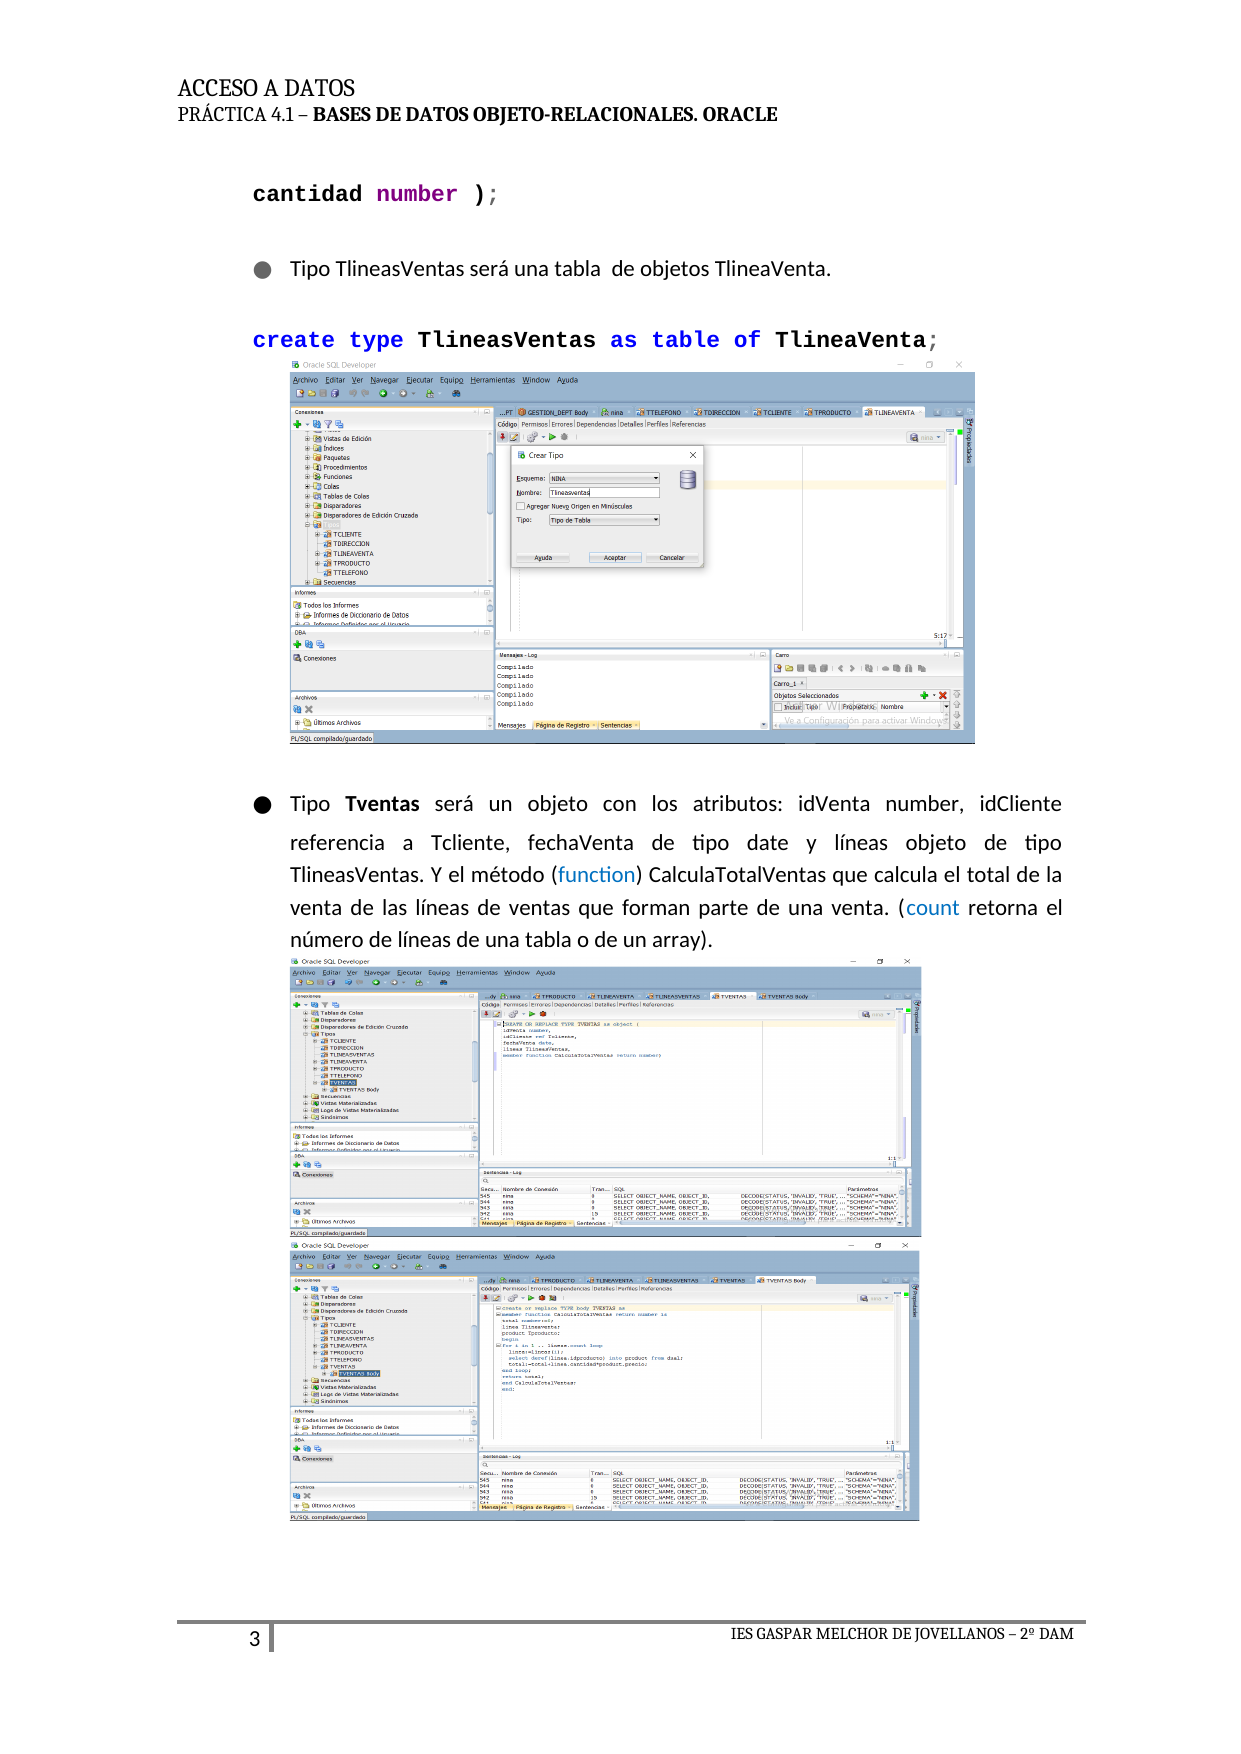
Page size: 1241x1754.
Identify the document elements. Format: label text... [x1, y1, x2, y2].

list Tipo TlineasVentas será una tabla de objetos TlineaVenta. [252, 242, 1063, 289]
picture [289, 957, 922, 1237]
text cantidad number ); [252, 182, 1063, 208]
text create type TlineasVentas as table of TlineaVenta; [252, 328, 1063, 354]
picture [289, 1240, 920, 1521]
picture [289, 358, 975, 744]
list Tipo Tventas será un objeto con los atributos: idVenta number, idCliente referencia a Tcliente, fechaVenta de tipo date y líneas objeto de tipo TlineasVentas. Y el método (function) CalculaTotalVentas que calcula el total de la venta de las líneas de ventas que forman parte de una venta. (count retorna el número de líneas de una tabla o de un array). [252, 777, 1063, 953]
